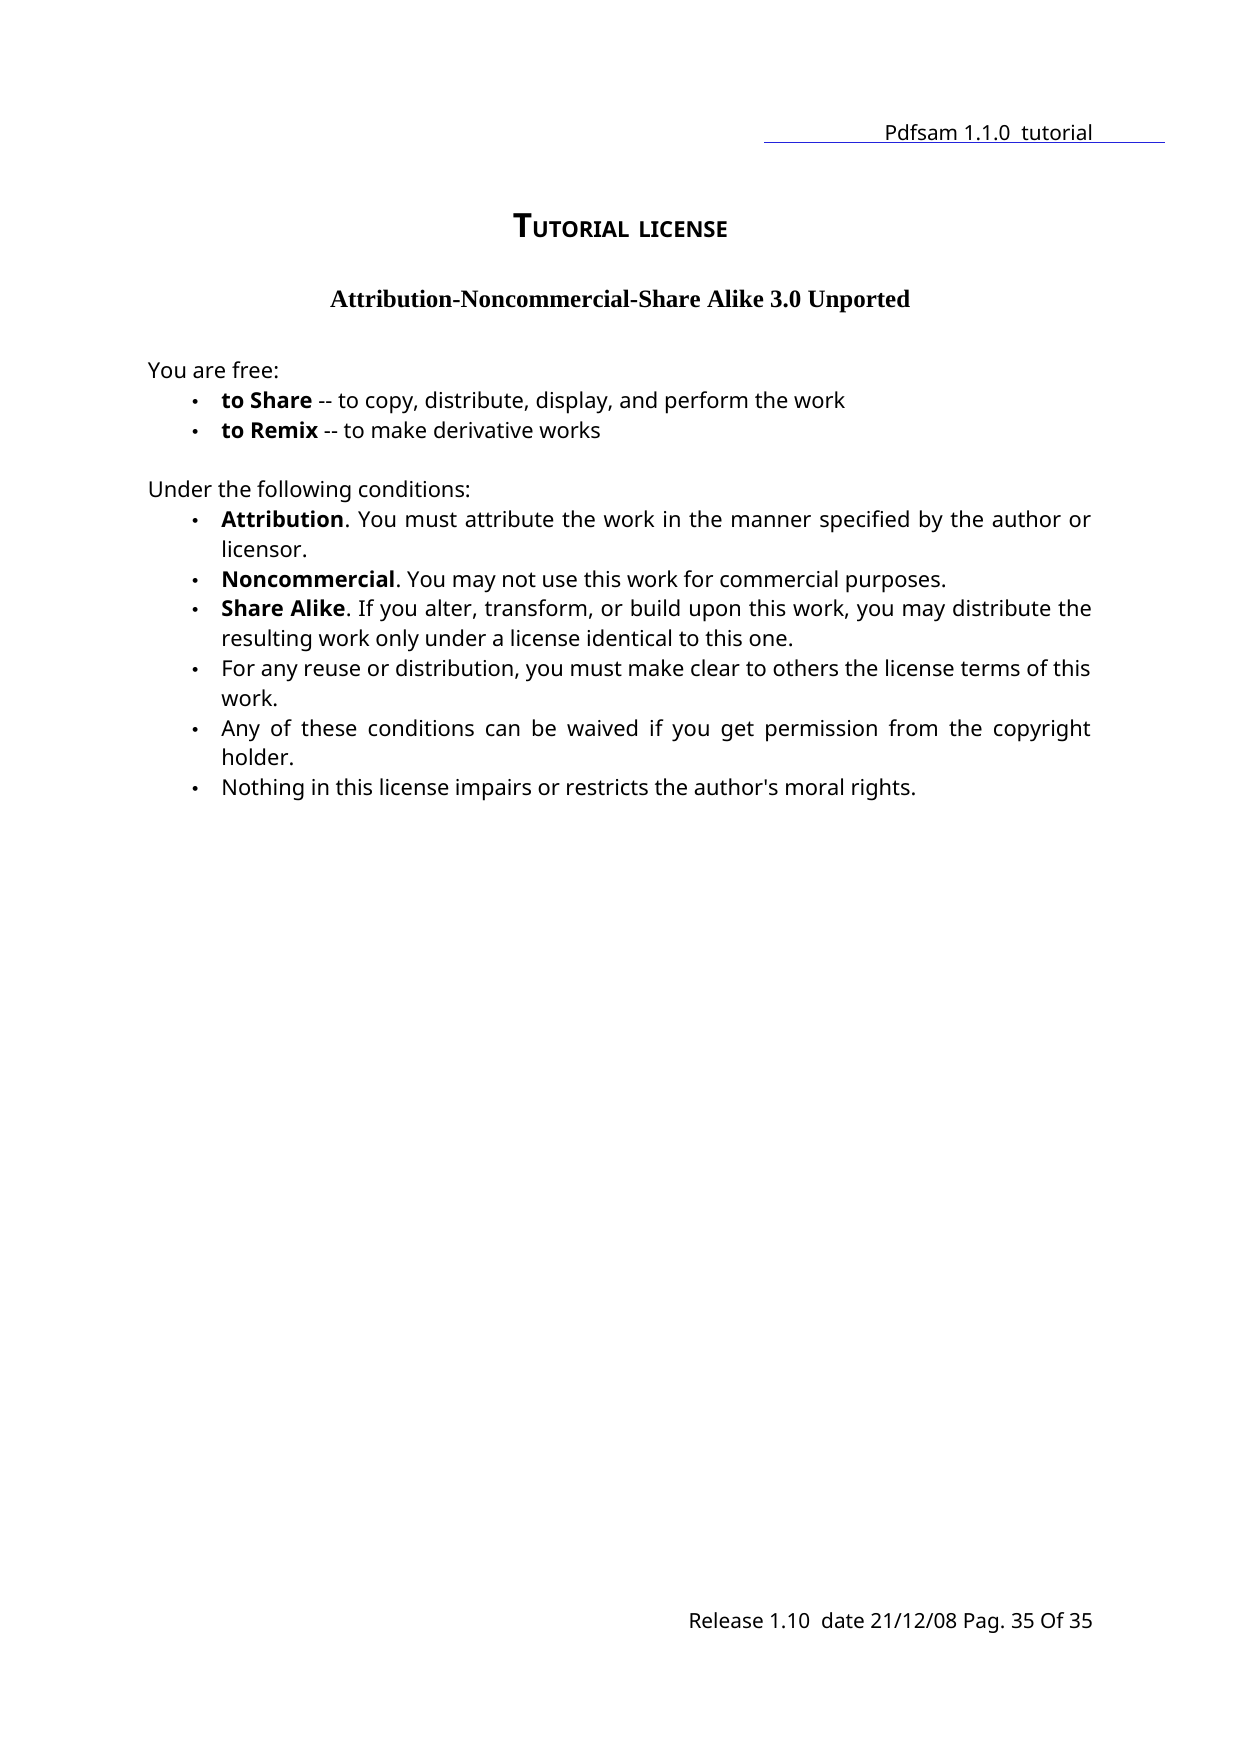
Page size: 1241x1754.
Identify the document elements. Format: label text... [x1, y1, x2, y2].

list Attribution. You must attribute the work in the manner specified by the author or licensor. [192, 504, 1093, 563]
text Under the following conditions: [148, 474, 1093, 504]
list to Share -- to copy, distribute, display, and perform the work [192, 385, 1093, 414]
list Nothing in this license impairs or restricts the author's moral rights. [192, 772, 1093, 802]
list Any of these conditions can be waived if you get permission from the copyright holder. [192, 712, 1093, 772]
list For any reuse or distribution, you must make clear to others the license terms of this work. [192, 653, 1093, 712]
list Noncommercial. You may not use this work for commercial purposes. [192, 563, 1093, 593]
list Share Alike. If you alter, transform, or build upon this work, you may distribute the resulting work only under a license identical to this one. [192, 593, 1093, 653]
text Tutorial license [148, 202, 1093, 247]
subtitle Attribution-Noncommercial-Share Alike 3.0 Unported [148, 285, 1093, 313]
text You are free: [148, 355, 1093, 385]
list to Remix -- to make derivative works [192, 414, 1093, 444]
